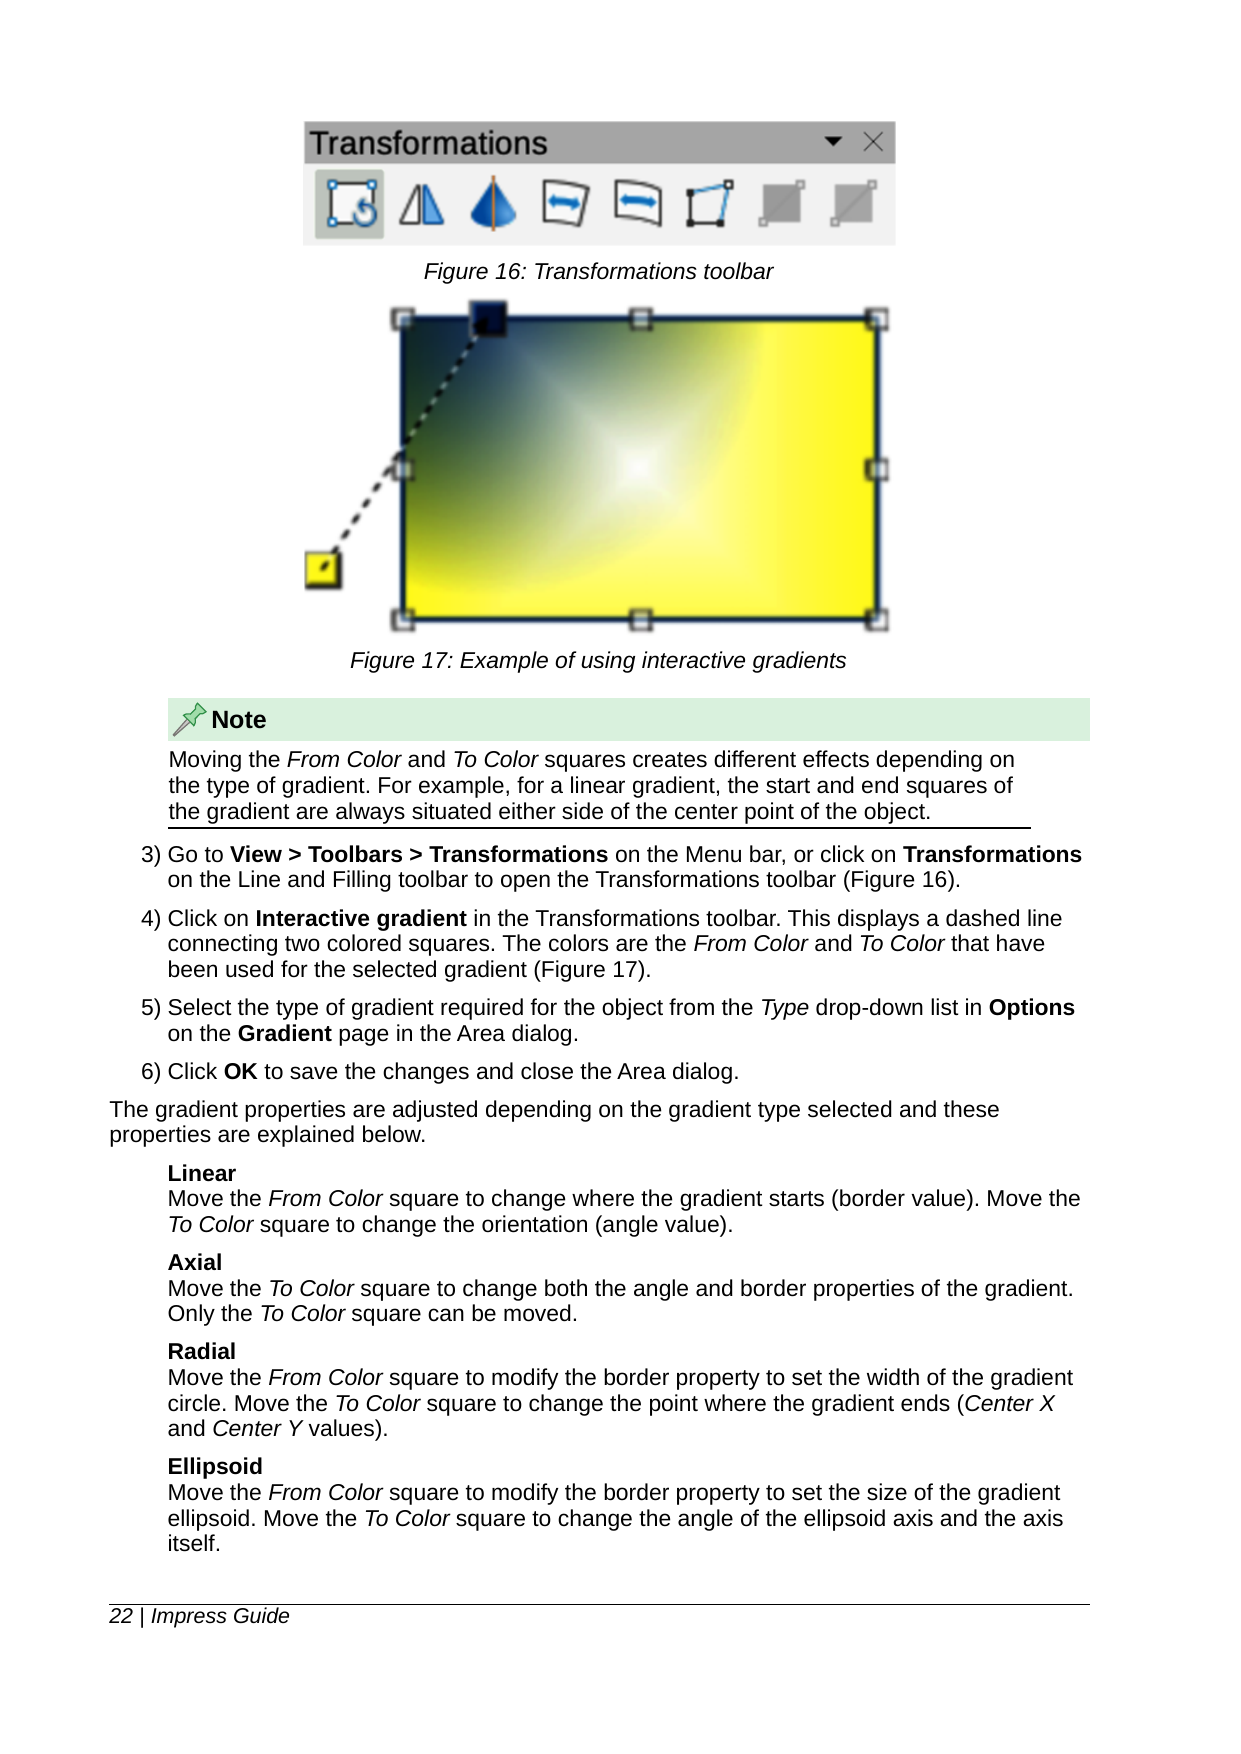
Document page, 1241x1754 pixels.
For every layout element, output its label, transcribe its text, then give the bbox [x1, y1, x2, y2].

text Move the From Color square to modify the border property to set the size of the gradient ellipsoid. Move the To Color square to change the angle of the ellipsoid axis and the axis itself. [167, 1480, 1090, 1557]
picture [304, 296, 895, 636]
subtitle Note [168, 698, 1090, 741]
text Move the To Color square to change both the angle and border properties of the gradient. Only the To Color square can be moved. [167, 1275, 1090, 1327]
text Linear [167, 1160, 1090, 1186]
list Select the type of gradient required for the object from the Type drop-down list in Options on the Gradient page in the Area dialog. [153, 995, 1090, 1046]
text Radial [167, 1339, 1090, 1365]
text Figure 17: Example of using interactive gradients [304, 648, 895, 673]
list Click on Interactive gradient in the Transformations toolbar. This displays a dashed line connecting two colored squares. The colors are the From Color and To Color that have been used for the selected gradient (Figure 17). [153, 905, 1090, 982]
text Axial [167, 1250, 1090, 1275]
list Click OK to save the changes and close the Area dialog. [153, 1058, 1090, 1084]
list Go to View > Toolbars > Transformations on the Menu bar, or click on Transformations on the Line and Filling toolbar to open the Transformations toolbar (Figure 16). [153, 842, 1090, 893]
text Move the From Color square to change where the gradient starts (border value). Move the To Color square to change the orientation (angle value). [167, 1186, 1090, 1237]
text Figure 16: Transformations toolbar [303, 258, 896, 284]
text The gradient properties are adjusted depending on the gradient type selected and these properties are explained below. [109, 1097, 1090, 1148]
text Ellipsoid [167, 1454, 1090, 1480]
picture [303, 121, 896, 246]
text Moving the From Color and To Color squares creates different effects depending on the type of gradient. For example, for a linear gradient, the start and end squares of the gradient are always situated either side of the center point of the object. [168, 747, 1031, 827]
text Move the From Color square to modify the border property to set the width of the gradient circle. Move the To Color square to change the point where the gradient ends (Center X and Center Y values). [167, 1365, 1090, 1442]
